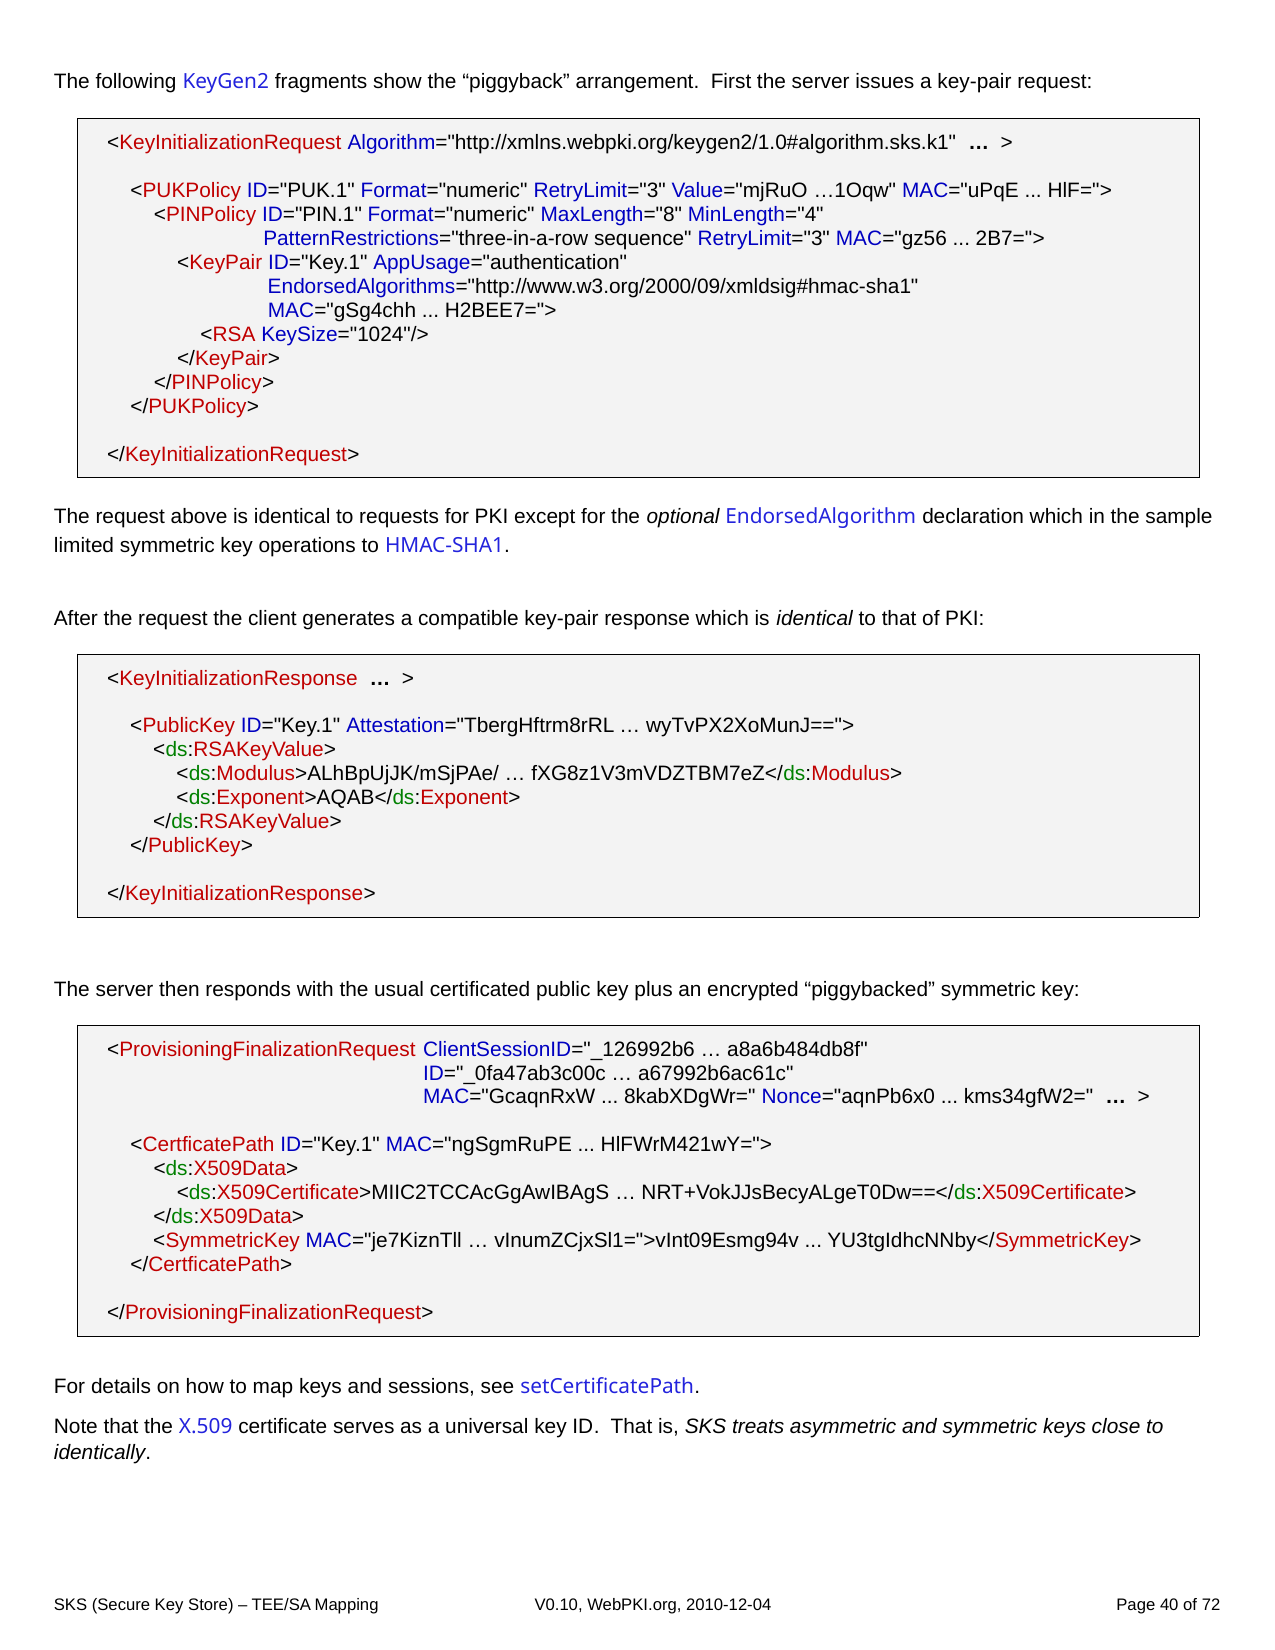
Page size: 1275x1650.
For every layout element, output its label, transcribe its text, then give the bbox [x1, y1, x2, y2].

table_header <ProvisioningFinalizationRequest ClientSessionID="_126992b6 … a8a6b484db8f" ID="_0fa47ab3c00c … a67992b6ac61c" MAC="GcaqnRxW ... 8kabXDgWr=" Nonce="aqnPb6x0 ... kms34gfW2=" … > <CertficatePath ID="Key.1" MAC="ngSgmRuPE ... HlFWrM421wY="> <ds:X509Data> <ds:X509Certificate>MIIC2TCCAcGgAwIBAgS … NRT+VokJJsBecyALgeT0Dw==</ds:X509Certificate> </ds:X509Data> <SymmetricKey MAC="je7KiznTll … vInumZCjxSl1=">vInt09Esmg94v ... YU3tgIdhcNNby</SymmetricKey> </CertficatePath> </ProvisioningFinalizationRequest> [78, 1026, 1199, 1336]
text For details on how to map keys and sessions, see setCertificatePath. [54, 1371, 1221, 1400]
table_header <KeyInitializationResponse … > <PublicKey ID="Key.1" Attestation="TbergHftrm8rRL … wyTvPX2XoMunJ=="> <ds:RSAKeyValue> <ds:Modulus>ALhBpUjJK/mSjPAe/ … fXG8z1V3mVDZTBM7eZ</ds:Modulus> <ds:Exponent>AQAB</ds:Exponent> </ds:RSAKeyValue> </PublicKey> </KeyInitializationResponse> [78, 655, 1199, 917]
text The server then responds with the usual certificated public key plus an encrypted “piggybacked” symmetric key: [54, 977, 1221, 1001]
text Note that the X.509 certificate serves as a universal key ID. That is, SKS treats asymmetric and symmetric keys close to identically. [54, 1412, 1221, 1464]
text The request above is identical to requests for PKI except for the optional EndorsedAlgorithm declaration which in the sample limited symmetric key operations to HMAC-SHA1. [54, 477, 1221, 558]
text After the request the client generates a compatible key-pair response which is identical to that of PKI: [54, 606, 1221, 629]
text The following KeyGen2 fragments show the “piggyback” arrangement. First the server issues a key-pair request: [54, 66, 1221, 94]
table_header <KeyInitializationRequest Algorithm="http://xmlns.webpki.org/keygen2/1.0#algorithm.sks.k1" … > <PUKPolicy ID="PUK.1" Format="numeric" RetryLimit="3" Value="mjRuO …1Oqw" MAC="uPqE ... HlF="> <PINPolicy ID="PIN.1" Format="numeric" MaxLength="8" MinLength="4" PatternRestrictions="three-in-a-row sequence" RetryLimit="3" MAC="gz56 ... 2B7="> <KeyPair ID="Key.1" AppUsage="authentication" EndorsedAlgorithms="http://www.w3.org/2000/09/xmldsig#hmac-sha1" MAC="gSg4chh ... H2BEE7="> <RSA KeySize="1024"/> </KeyPair> </PINPolicy> </PUKPolicy> </KeyInitializationRequest> [78, 119, 1199, 477]
